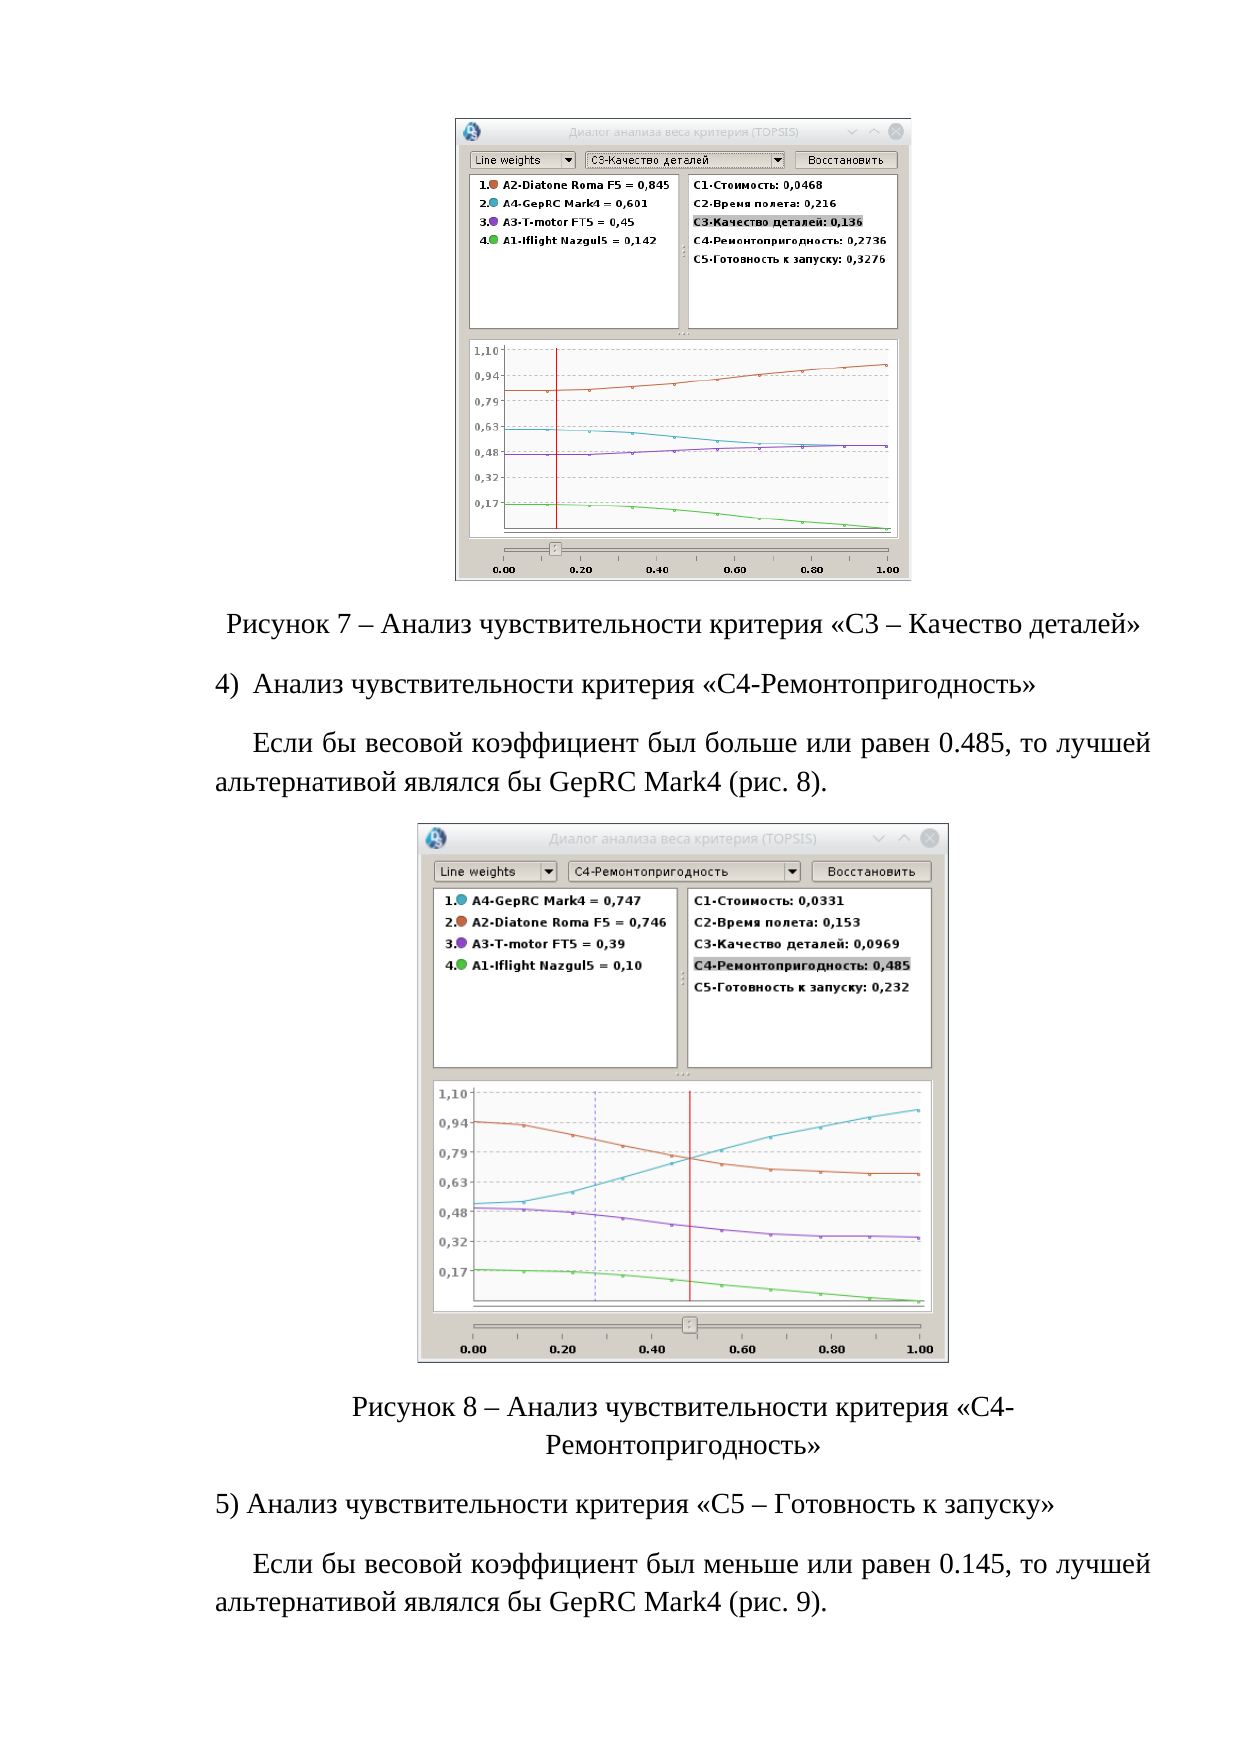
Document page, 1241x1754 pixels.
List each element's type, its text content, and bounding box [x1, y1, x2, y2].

picture [455, 118, 912, 581]
text Рисунок 7 – Анализ чувствительности критерия «C3 – Качество деталей» [215, 607, 1152, 640]
text 5) Анализ чувствительности критерия «C5 – Готовность к запуску» [215, 1487, 1152, 1520]
text Если бы весовой коэффициент был больше или равен 0.485, то лучшей альтернативой являлся бы GepRC Mark4 (рис. 8). [215, 725, 1152, 797]
list Анализ чувствительности критерия «C4-Ремонтопригодность» [215, 666, 1152, 699]
text Рисунок 8 – Анализ чувствительности критерия «C4-Ремонтопригодность» [215, 1389, 1152, 1461]
picture [417, 823, 949, 1363]
text Если бы весовой коэффициент был меньше или равен 0.145, то лучшей альтернативой являлся бы GepRC Mark4 (рис. 9). [215, 1546, 1152, 1618]
